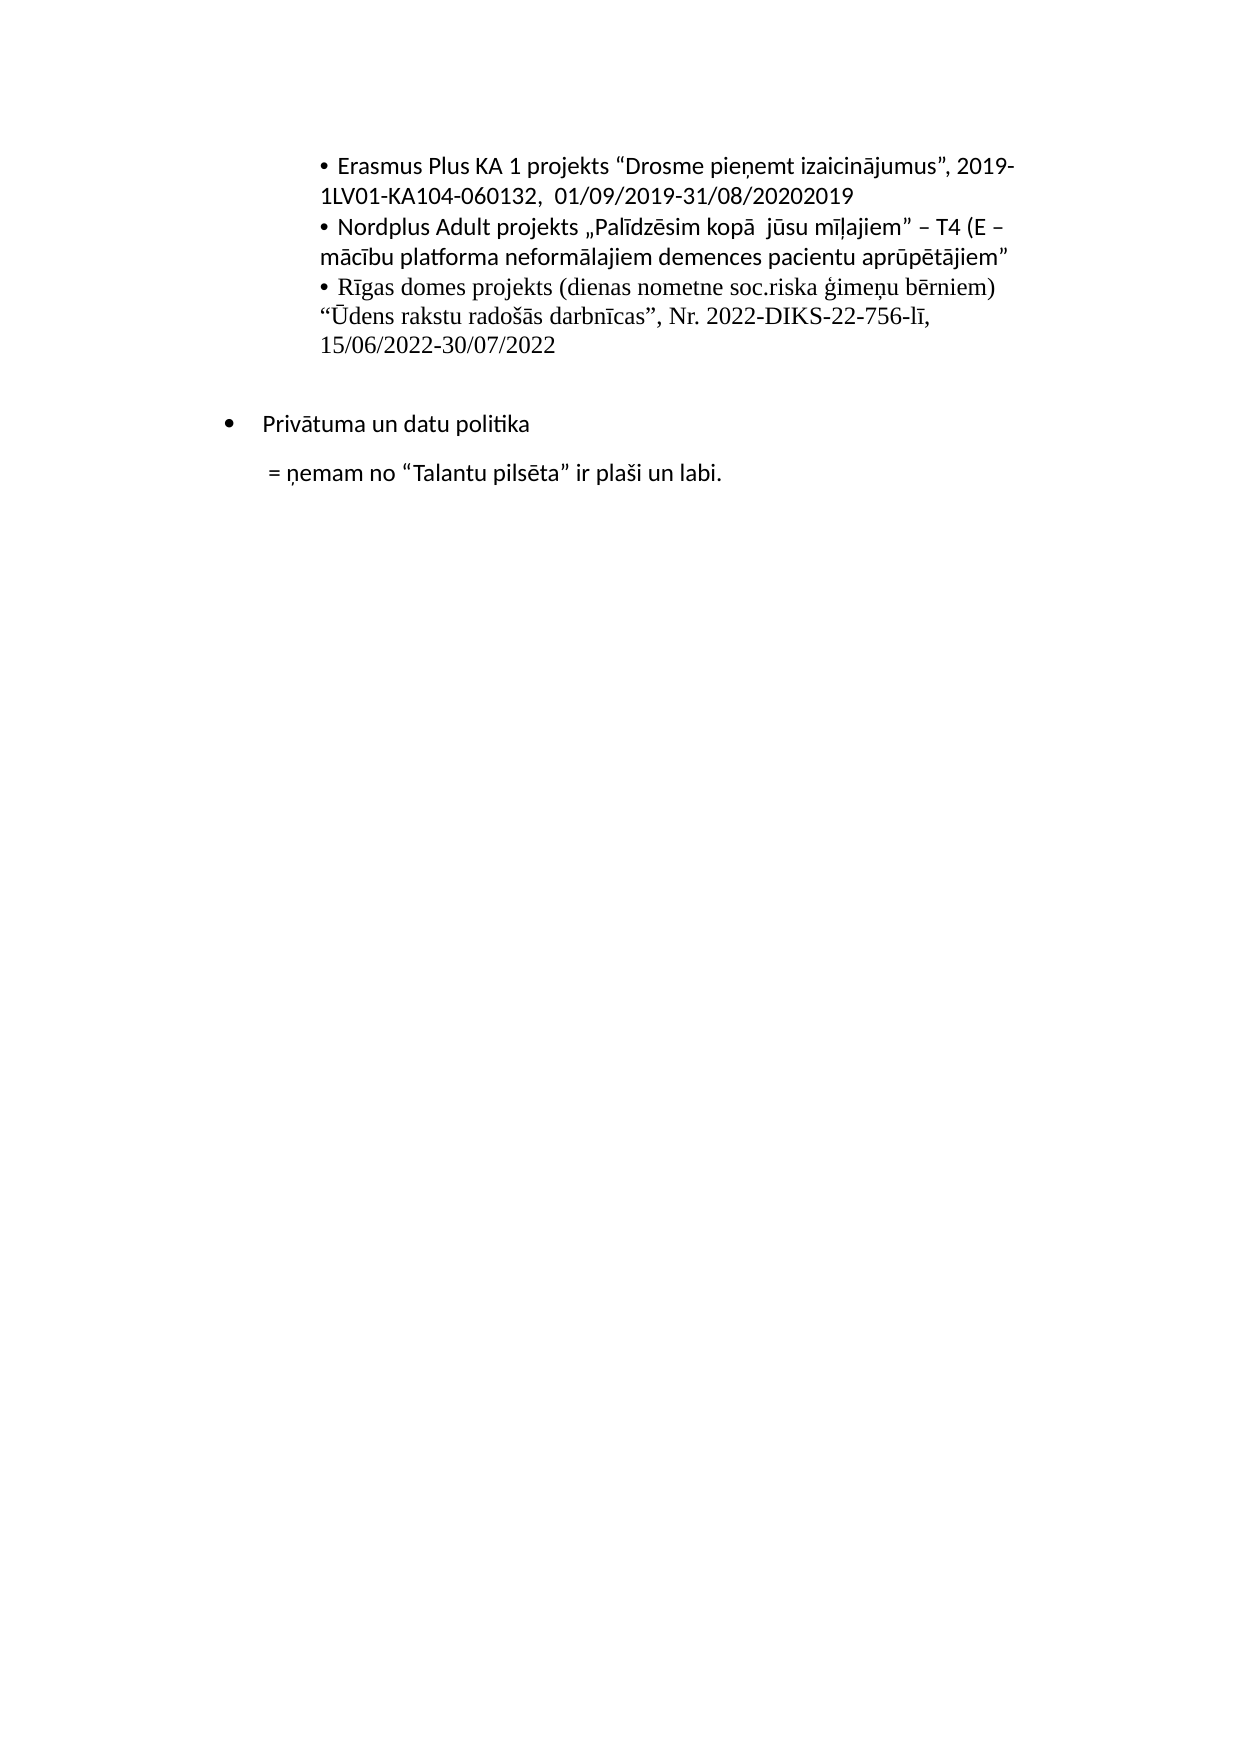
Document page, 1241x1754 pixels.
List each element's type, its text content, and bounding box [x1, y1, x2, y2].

list Erasmus Plus KA 1 projekts “Drosme pieņemt izaicinājumus”, 2019-1LV01-KA104-060132, 01/09/2019-31/08/20202019 [319, 150, 1053, 211]
list = ņemam no “Talantu pilsēta” ir plaši un labi. [262, 457, 1053, 487]
list Privātuma un datu politika [225, 408, 1053, 438]
list Nordplus Adult projekts „Palīdzēsim kopā jūsu mīļajiem” – T4 (E –mācību platforma neformālajiem demences pacientu aprūpētājiem” [319, 211, 1053, 272]
list Rīgas domes projekts (dienas nometne soc.riska ģimeņu bērniem) “Ūdens rakstu radošās darbnīcas”, Nr. 2022-DIKS-22-756-lī, 15/06/2022-30/07/2022 [319, 272, 1053, 358]
